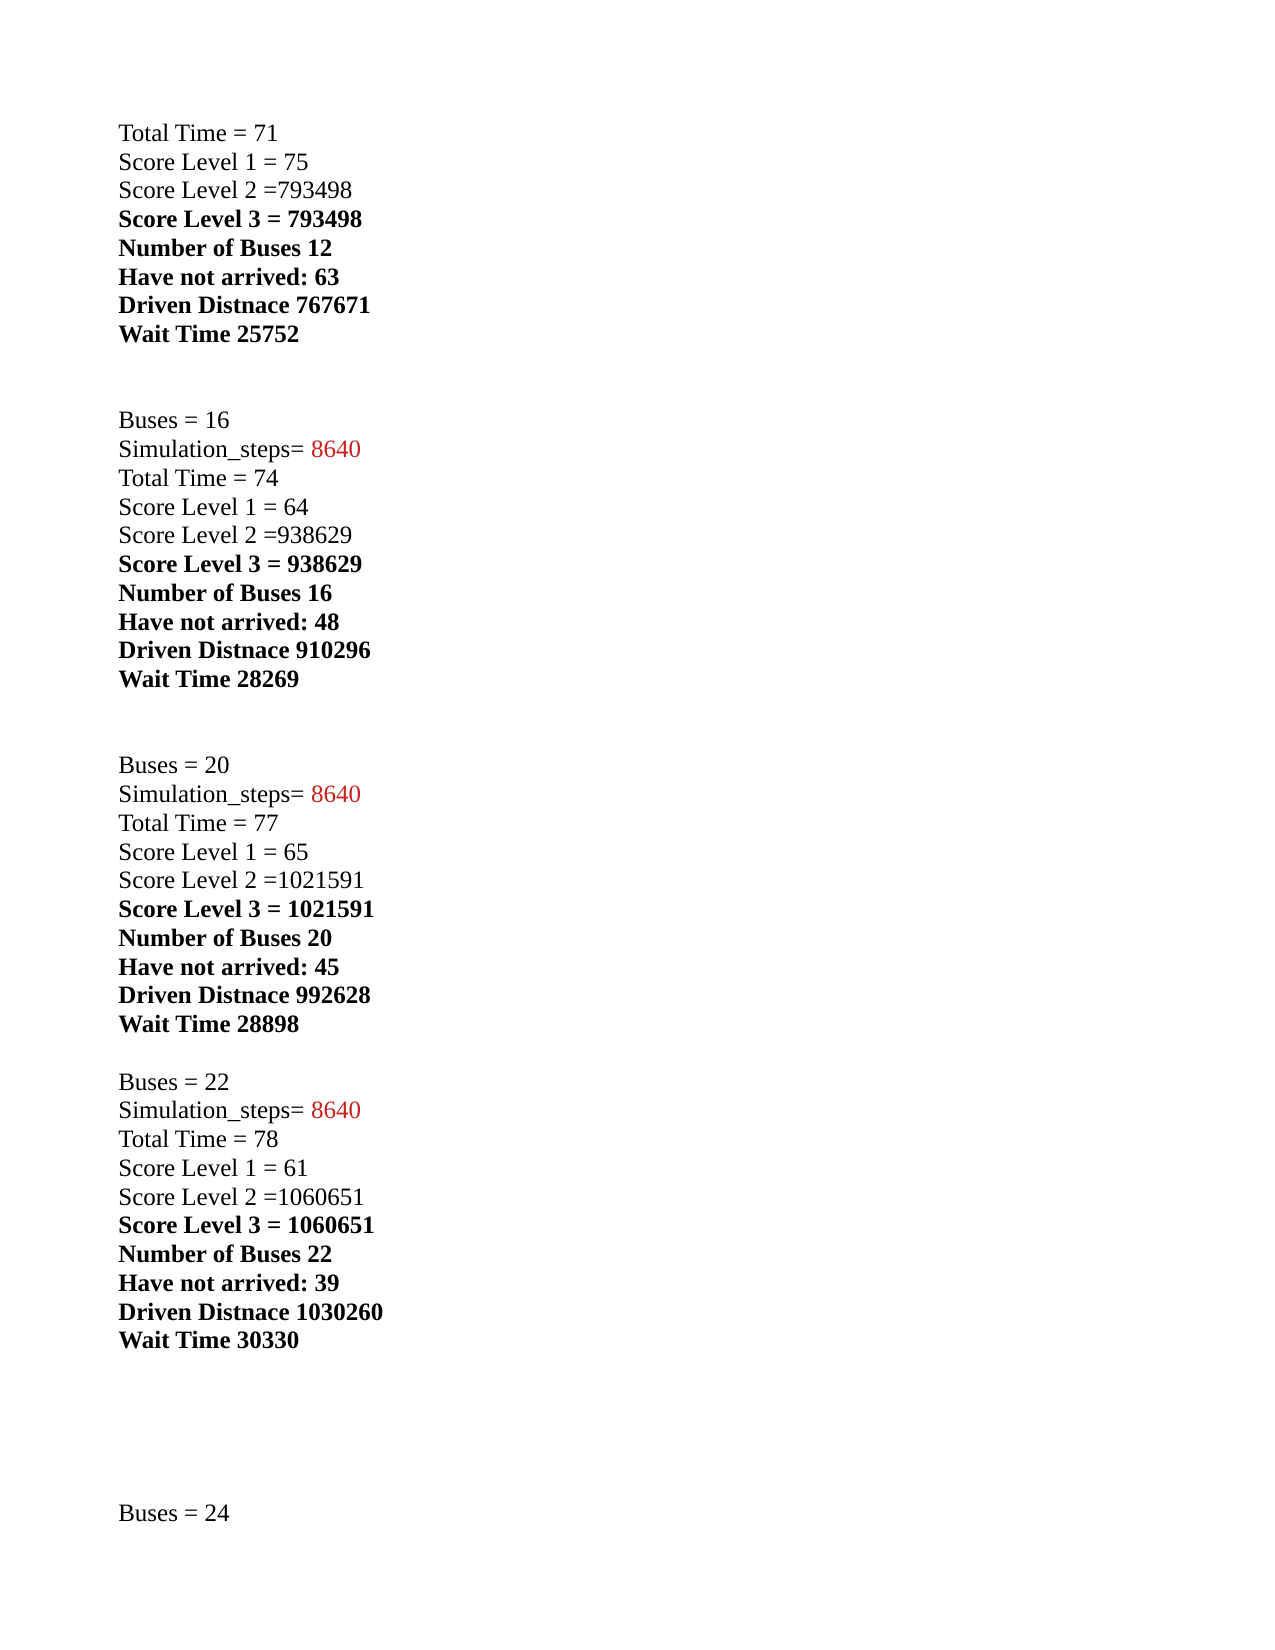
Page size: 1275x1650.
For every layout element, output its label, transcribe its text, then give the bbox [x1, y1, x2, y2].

text Score Level 2 =938629 [118, 521, 1157, 549]
text Number of Buses 12 [118, 233, 1157, 262]
text Number of Buses 22 [118, 1239, 1157, 1268]
text Driven Distnace 767671 [118, 291, 1157, 319]
text Have not arrived: 45 [118, 952, 1157, 981]
text Simulation_steps= 8640 [118, 434, 1157, 463]
text Total Time = 74 [118, 463, 1157, 492]
text Score Level 2 =793498 [118, 176, 1157, 204]
text Simulation_steps= 8640 [118, 779, 1157, 808]
text Buses = 24 [118, 1498, 1157, 1527]
text Driven Distnace 992628 [118, 981, 1157, 1009]
text Wait Time 25752 [118, 319, 1157, 348]
text Score Level 1 = 61 [118, 1153, 1157, 1182]
text Driven Distnace 910296 [118, 636, 1157, 664]
text Simulation_steps= 8640 [118, 1096, 1157, 1124]
text Total Time = 77 [118, 808, 1157, 837]
text Number of Buses 20 [118, 923, 1157, 952]
text Wait Time 28269 [118, 664, 1157, 693]
text Total Time = 78 [118, 1124, 1157, 1153]
text Score Level 3 = 1021591 [118, 894, 1157, 923]
text Driven Distnace 1030260 [118, 1297, 1157, 1326]
text Have not arrived: 63 [118, 262, 1157, 291]
text Score Level 3 = 938629 [118, 549, 1157, 578]
text Score Level 2 =1060651 [118, 1182, 1157, 1211]
text Wait Time 30330 [118, 1326, 1157, 1354]
text Score Level 1 = 64 [118, 492, 1157, 521]
text Score Level 2 =1021591 [118, 866, 1157, 894]
text Score Level 3 = 793498 [118, 204, 1157, 233]
text Score Level 1 = 75 [118, 147, 1157, 176]
text Buses = 16 [118, 406, 1157, 434]
text Wait Time 28898 [118, 1009, 1157, 1038]
text Have not arrived: 48 [118, 607, 1157, 636]
text Buses = 22 [118, 1067, 1157, 1096]
text Have not arrived: 39 [118, 1268, 1157, 1297]
text Total Time = 71 [118, 118, 1157, 147]
text Score Level 1 = 65 [118, 837, 1157, 866]
text Buses = 20 [118, 751, 1157, 779]
text Number of Buses 16 [118, 578, 1157, 607]
text Score Level 3 = 1060651 [118, 1211, 1157, 1239]
